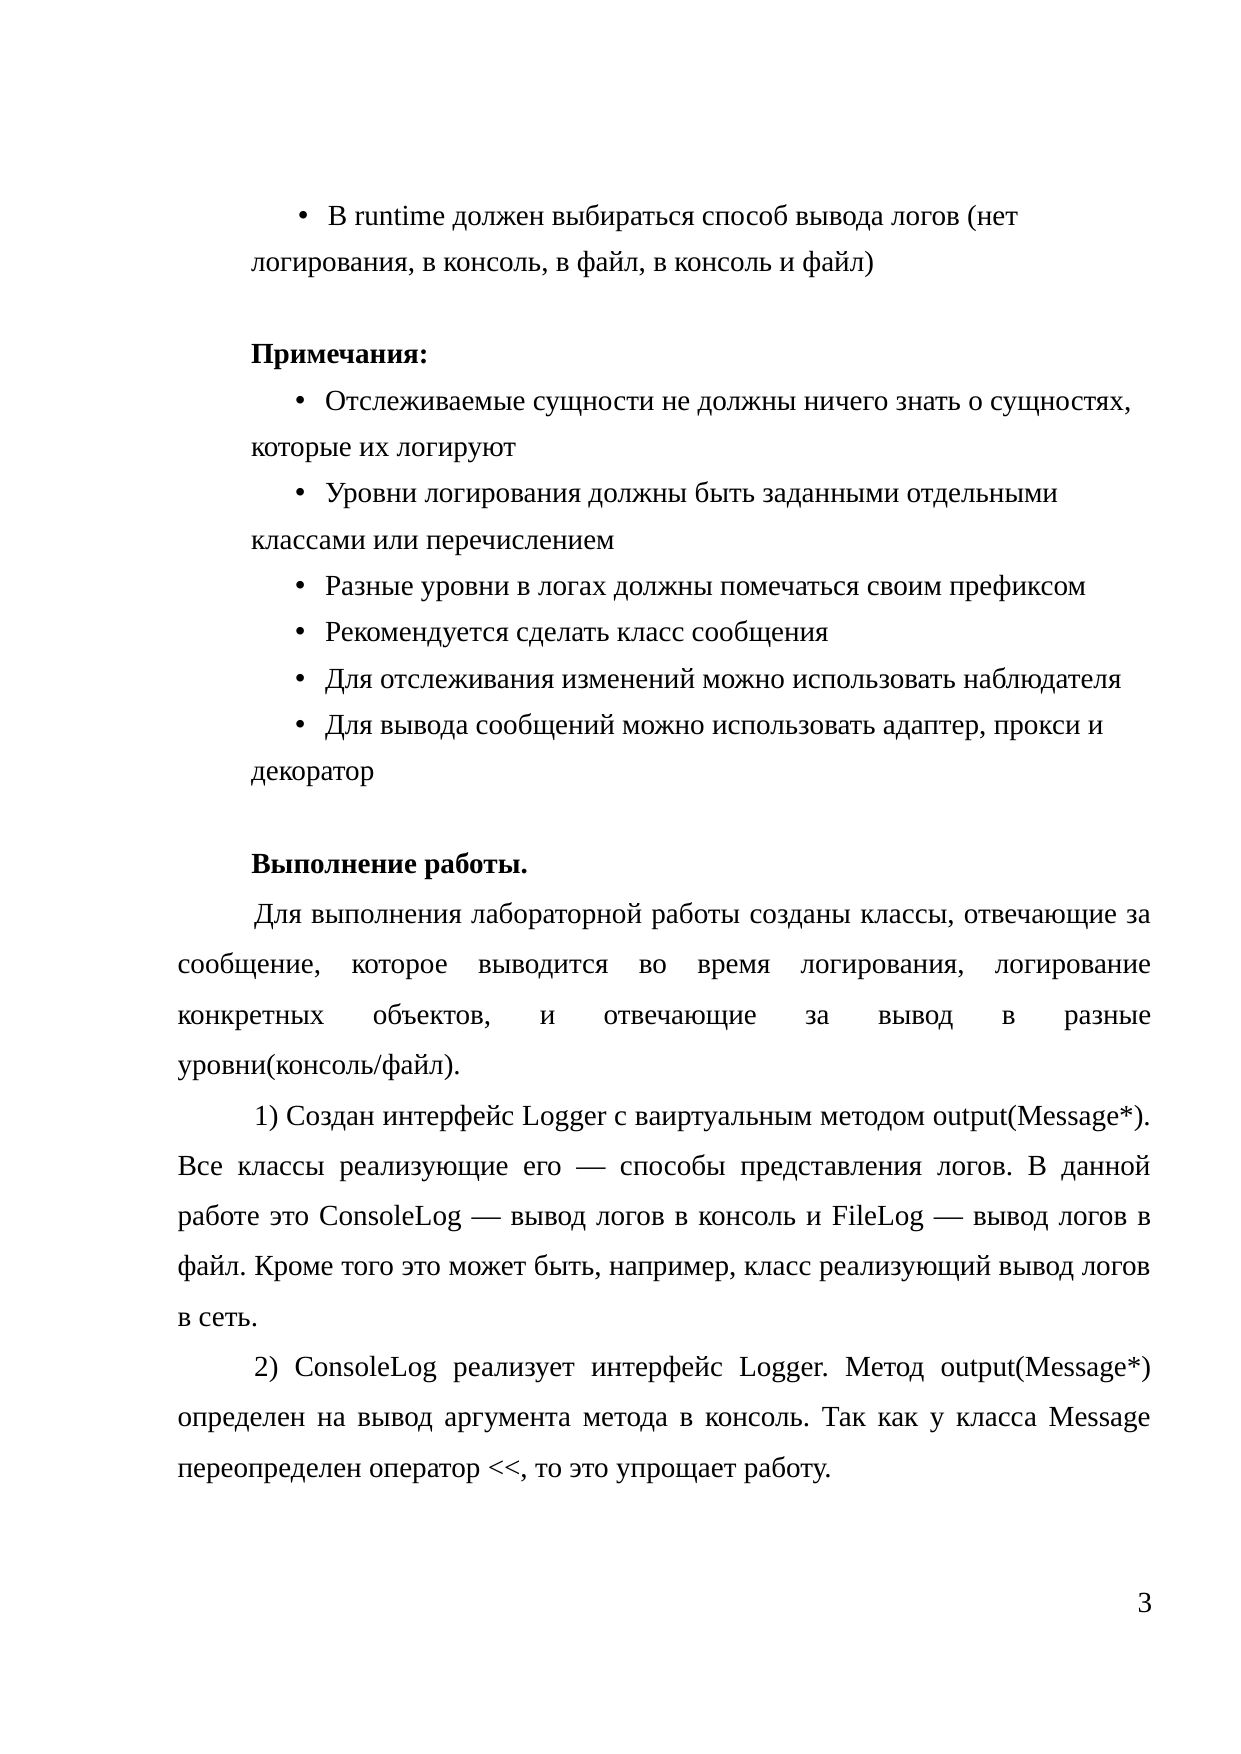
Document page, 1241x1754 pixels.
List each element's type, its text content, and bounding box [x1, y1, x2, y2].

list Для вывода сообщений можно использовать адаптер, прокси и декоратор [221, 707, 1152, 787]
list В runtime должен выбираться способ вывода логов (нет логирования, в консоль, в файл, в консоль и файл) [221, 198, 1152, 278]
text 1) Создан интерфейс Logger с ваиртуальным методом output(Message*). Все классы реализующие его — способы представления логов. В данной работе это ConsoleLog — вывод логов в консоль и FileLog — вывод логов в файл. Кроме того это может быть, например, класс реализующий вывод логов в сеть. [177, 1098, 1152, 1332]
subtitle Выполнение работы. [177, 846, 1152, 879]
list Рекомендуется сделать класс сообщения [221, 614, 1152, 648]
list Примечания: [221, 337, 1152, 370]
list Отслеживаемые сущности не должны ничего знать о сущностях, которые их логируют [221, 383, 1152, 463]
list Для отслеживания изменений можно использовать наблюдателя [221, 661, 1152, 694]
list Уровни логирования должны быть заданными отдельными классами или перечислением [221, 476, 1152, 555]
text Для выполнения лабораторной работы созданы классы, отвечающие за сообщение, которое выводится во время логирования, логирование конкретных объектов, и отвечающие за вывод в разные уровни(консоль/файл). [177, 896, 1152, 1081]
text 2) ConsoleLog реализует интерфейс Logger. Метод output(Message*) определен на вывод аргумента метода в консоль. Так как у класса Message переопределен оператор <<, то это упрощает работу. [177, 1349, 1152, 1483]
list Разные уровни в логах должны помечаться своим префиксом [221, 568, 1152, 602]
